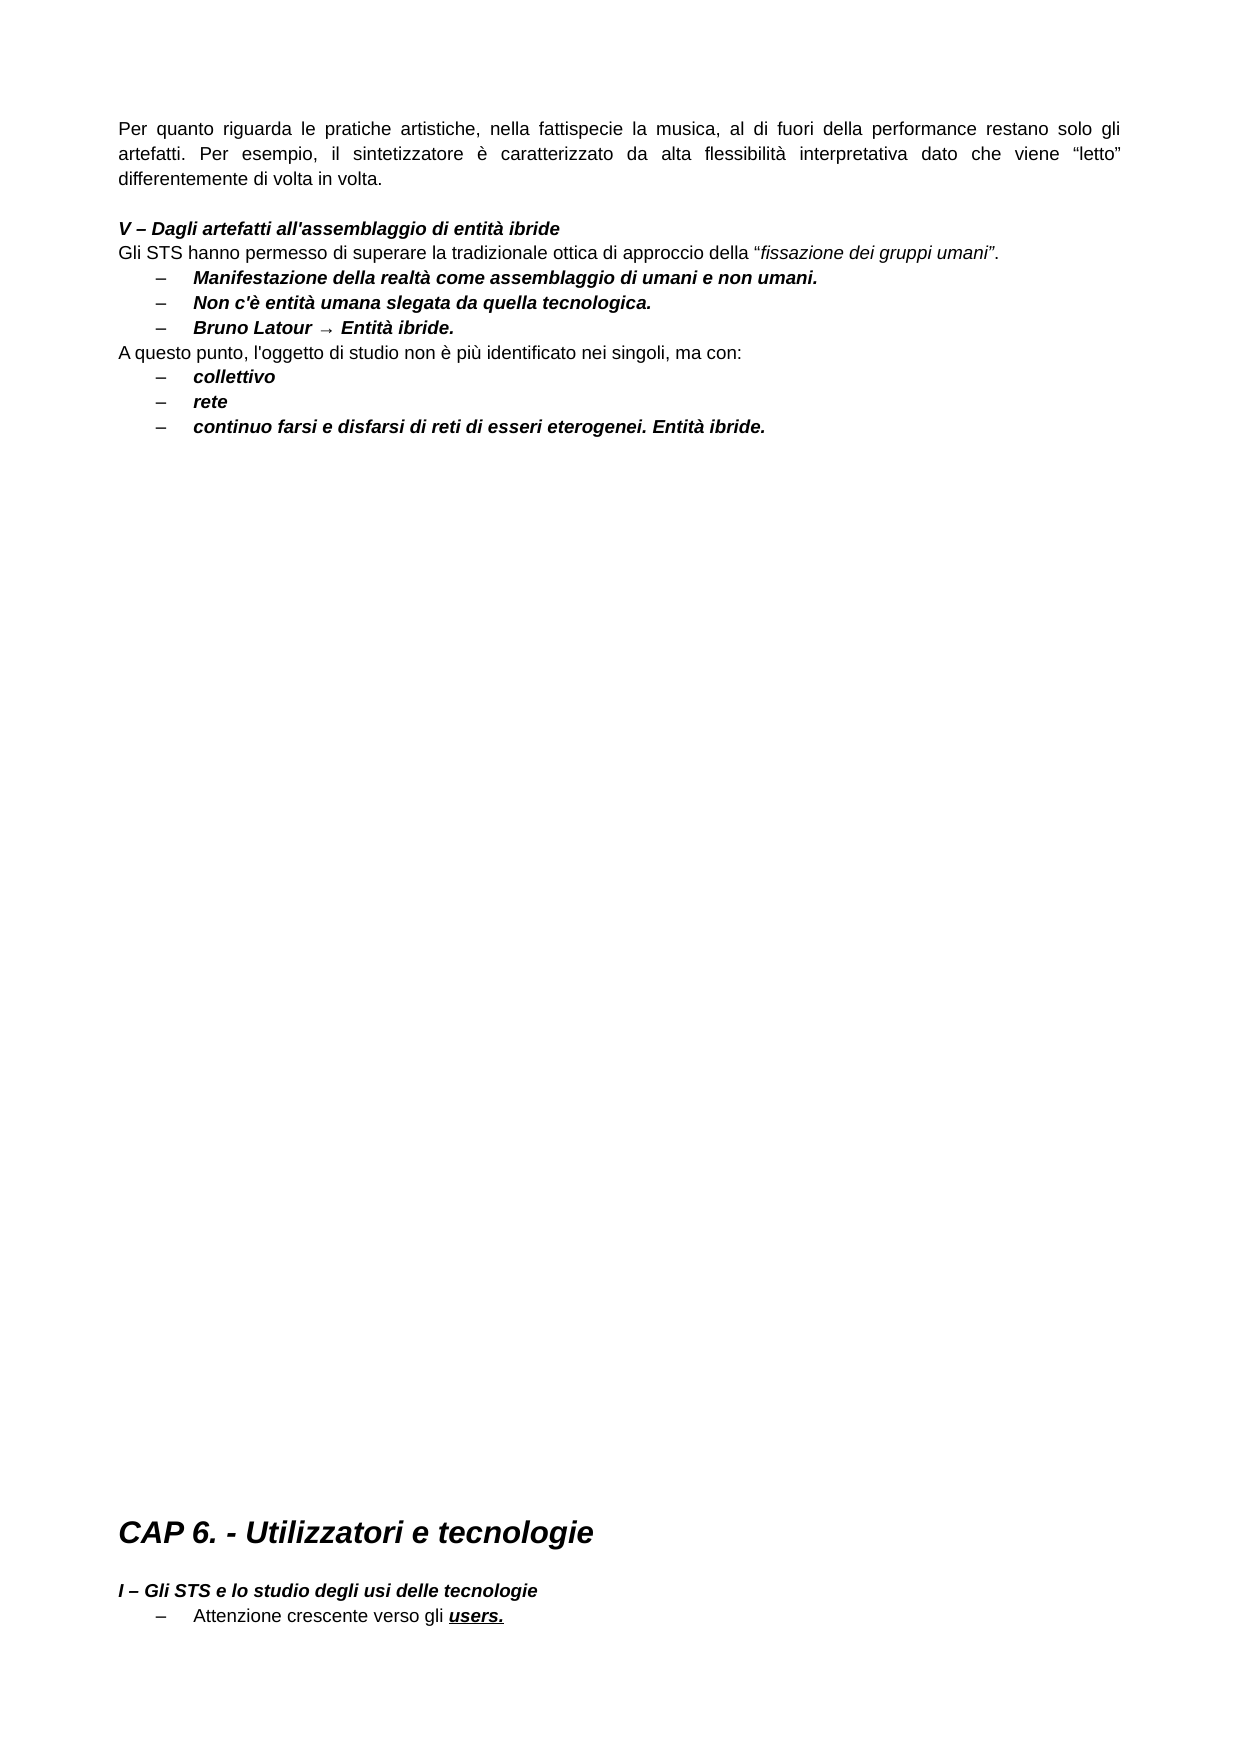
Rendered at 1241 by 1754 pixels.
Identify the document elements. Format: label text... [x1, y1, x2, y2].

list rete [156, 391, 1122, 413]
list continuo farsi e disfarsi di reti di esseri eterogenei. Entità ibride. [156, 416, 1122, 438]
text CAP 6. - Utilizzatori e tecnologie [118, 1514, 1122, 1550]
list Attenzione crescente verso gli users. [156, 1604, 1122, 1626]
text I – Gli STS e lo studio degli usi delle tecnologie [118, 1580, 1122, 1601]
list Bruno Latour → Entità ibride. [156, 317, 1122, 338]
text V – Dagli artefatti all'assemblaggio di entità ibride [118, 217, 1122, 239]
list Manifestazione della realtà come assemblaggio di umani e non umani. [156, 267, 1122, 288]
text Per quanto riguarda le pratiche artistiche, nella fattispecie la musica, al di fuori della performance restano solo gli artefatti. Per esempio, il sintetizzatore è caratterizzato da alta flessibilità interpretativa dato che viene “letto” differentemente di volta in volta. [118, 118, 1122, 189]
list Non c'è entità umana slegata da quella tecnologica. [156, 292, 1122, 313]
list collettivo [156, 366, 1122, 388]
text Gli STS hanno permesso di superare la tradizionale ottica di approccio della “fissazione dei gruppi umani”. [118, 242, 1122, 264]
text A questo punto, l'oggetto di studio non è più identificato nei singoli, ma con: [118, 342, 1122, 363]
